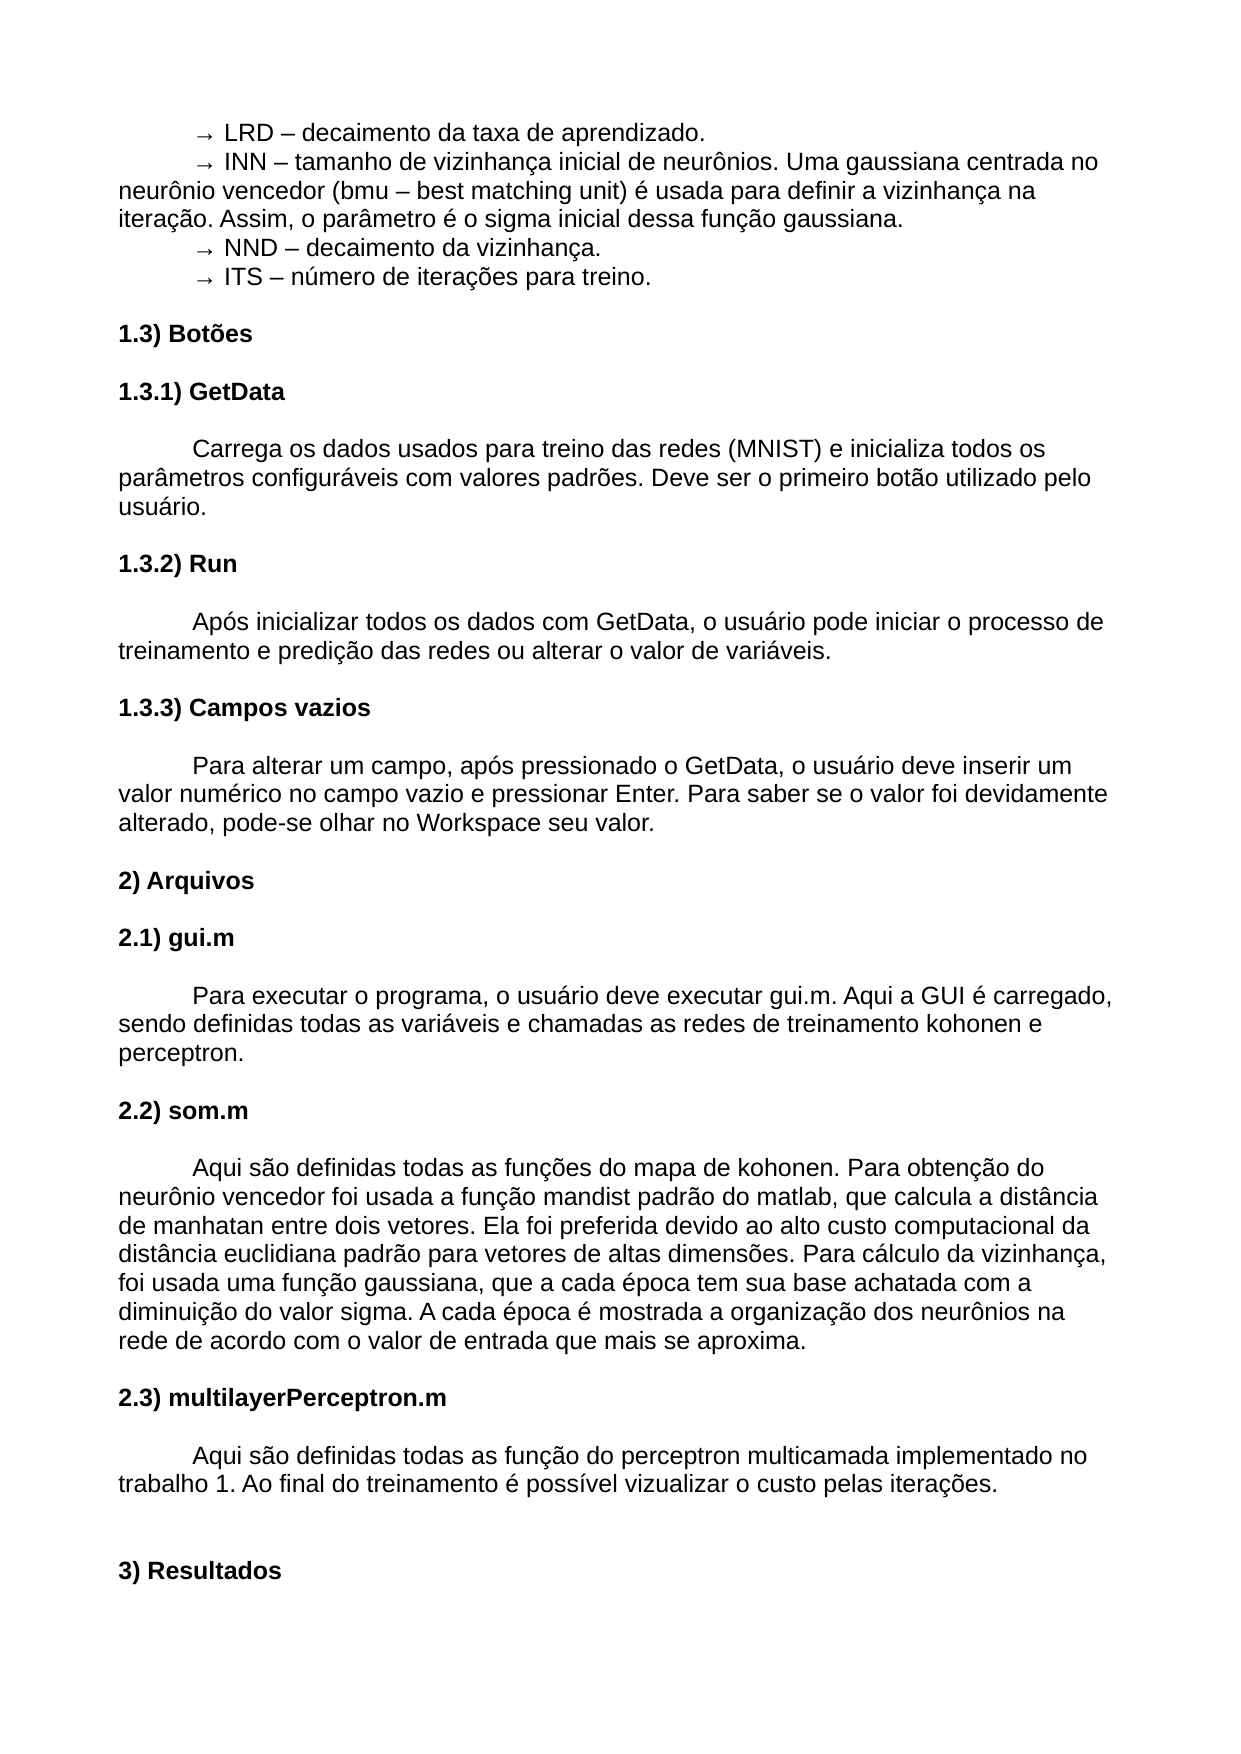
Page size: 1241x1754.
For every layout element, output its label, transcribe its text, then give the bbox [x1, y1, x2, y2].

text Para executar o programa, o usuário deve executar gui.m. Aqui a GUI é carregado, sendo definidas todas as variáveis e chamadas as redes de treinamento kohonen e perceptron. [118, 981, 1122, 1067]
text Para alterar um campo, após pressionado o GetData, o usuário deve inserir um valor numérico no campo vazio e pressionar Enter. Para saber se o valor foi devidamente alterado, pode-se olhar no Workspace seu valor. [118, 751, 1122, 837]
text 2.3) multilayerPerceptron.m [118, 1383, 1122, 1412]
text → NND – decaimento da vizinhança. [118, 233, 1122, 262]
text 2.2) som.m [118, 1096, 1122, 1124]
text 1.3.1) GetData [118, 377, 1122, 406]
text → INN – tamanho de vizinhança inicial de neurônios. Uma gaussiana centrada no neurônio vencedor (bmu – best matching unit) é usada para definir a vizinhança na iteração. Assim, o parâmetro é o sigma inicial dessa função gaussiana. [118, 147, 1122, 233]
text 1.3.3) Campos vazios [118, 693, 1122, 722]
text → ITS – número de iterações para treino. [118, 262, 1122, 291]
text 3) Resultados [118, 1556, 1122, 1584]
text Carrega os dados usados para treino das redes (MNIST) e inicializa todos os parâmetros configuráveis com valores padrões. Deve ser o primeiro botão utilizado pelo usuário. [118, 434, 1122, 521]
text Após inicializar todos os dados com GetData, o usuário pode iniciar o processo de treinamento e predição das redes ou alterar o valor de variáveis. [118, 607, 1122, 664]
text Aqui são definidas todas as funções do mapa de kohonen. Para obtenção do neurônio vencedor foi usada a função mandist padrão do matlab, que calcula a distância de manhatan entre dois vetores. Ela foi preferida devido ao alto custo computacional da distância euclidiana padrão para vetores de altas dimensões. Para cálculo da vizinhança, foi usada uma função gaussiana, que a cada época tem sua base achatada com a diminuição do valor sigma. A cada época é mostrada a organização dos neurônios na rede de acordo com o valor de entrada que mais se aproxima. [118, 1153, 1122, 1354]
text 1.3) Botões [118, 319, 1122, 348]
text 2.1) gui.m [118, 923, 1122, 952]
text 2) Arquivos [118, 866, 1122, 894]
text 1.3.2) Run [118, 549, 1122, 578]
text → LRD – decaimento da taxa de aprendizado. [118, 118, 1122, 147]
text Aqui são definidas todas as função do perceptron multicamada implementado no trabalho 1. Ao final do treinamento é possível vizualizar o custo pelas iterações. [118, 1441, 1122, 1498]
